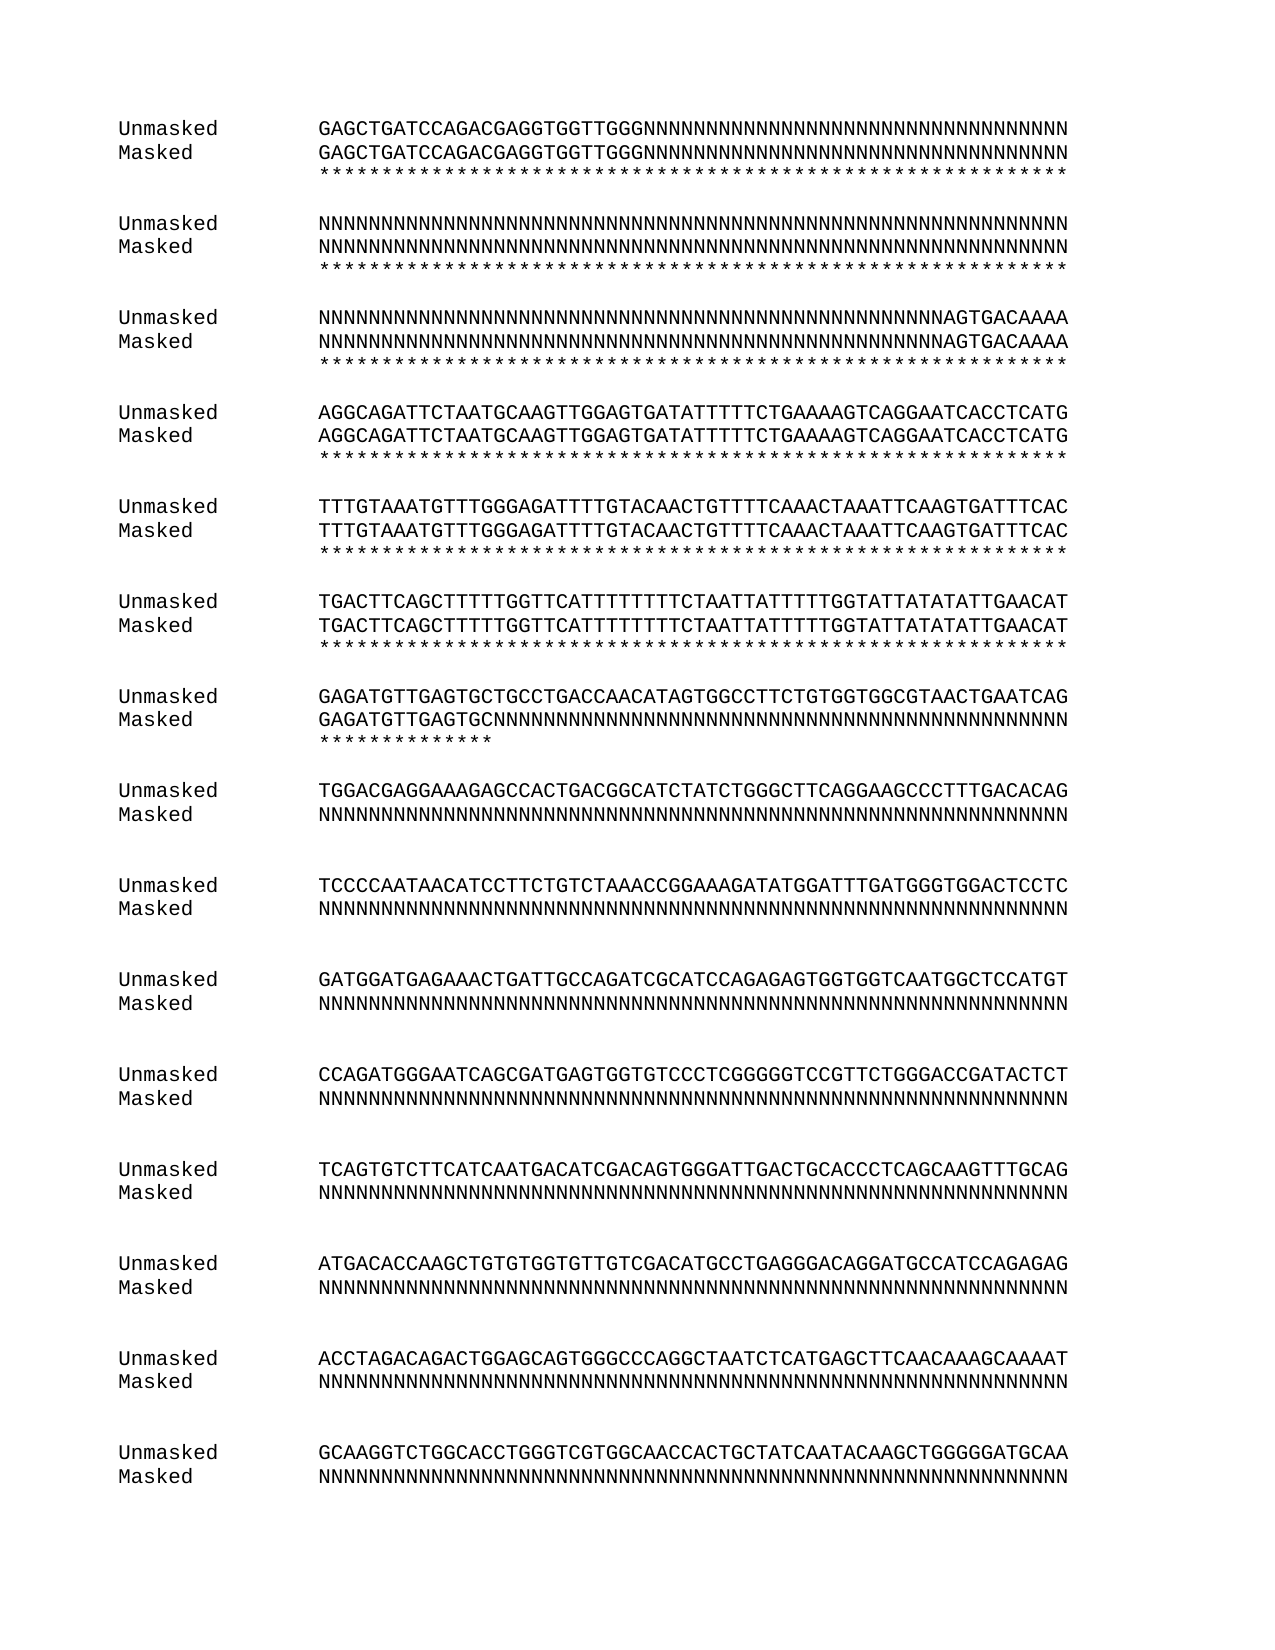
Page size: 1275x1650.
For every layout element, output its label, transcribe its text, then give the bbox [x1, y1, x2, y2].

text Unmasked GAGATGTTGAGTGCTGCCTGACCAACATAGTGGCCTTCTGTGGTGGCGTAACTGAATCAG [118, 686, 1157, 709]
text Unmasked ACCTAGACAGACTGGAGCAGTGGGCCCAGGCTAATCTCATGAGCTTCAACAAAGCAAAAT [118, 1348, 1157, 1371]
text Unmasked AGGCAGATTCTAATGCAAGTTGGAGTGATATTTTTCTGAAAAGTCAGGAATCACCTCATG [118, 402, 1157, 426]
text Masked NNNNNNNNNNNNNNNNNNNNNNNNNNNNNNNNNNNNNNNNNNNNNNNNNNNNNNNNNNNN [118, 1371, 1157, 1395]
text Unmasked ATGACACCAAGCTGTGTGGTGTTGTCGACATGCCTGAGGGACAGGATGCCATCCAGAGAG [118, 1253, 1157, 1277]
text Masked TTTGTAAATGTTTGGGAGATTTTGTACAACTGTTTTCAAACTAAATTCAAGTGATTTCAC [118, 520, 1157, 544]
text ************************************************************ [118, 449, 1157, 473]
text Masked NNNNNNNNNNNNNNNNNNNNNNNNNNNNNNNNNNNNNNNNNNNNNNNNNNNNNNNNNNNN [118, 1088, 1157, 1111]
text Masked TGACTTCAGCTTTTTGGTTCATTTTTTTTCTAATTATTTTTGGTATTATATATTGAACAT [118, 615, 1157, 638]
text Unmasked TGGACGAGGAAAGAGCCACTGACGGCATCTATCTGGGCTTCAGGAAGCCCTTTGACACAG [118, 780, 1157, 804]
text Masked NNNNNNNNNNNNNNNNNNNNNNNNNNNNNNNNNNNNNNNNNNNNNNNNNNNNNNNNNNNN [118, 236, 1157, 260]
text Unmasked GCAAGGTCTGGCACCTGGGTCGTGGCAACCACTGCTATCAATACAAGCTGGGGGATGCAA [118, 1442, 1157, 1466]
text Unmasked NNNNNNNNNNNNNNNNNNNNNNNNNNNNNNNNNNNNNNNNNNNNNNNNNNAGTGACAAAA [118, 307, 1157, 331]
text Unmasked TCAGTGTCTTCATCAATGACATCGACAGTGGGATTGACTGCACCCTCAGCAAGTTTGCAG [118, 1158, 1157, 1182]
text Unmasked TCCCCAATAACATCCTTCTGTCTAAACCGGAAAGATATGGATTTGATGGGTGGACTCCTC [118, 875, 1157, 898]
text Unmasked NNNNNNNNNNNNNNNNNNNNNNNNNNNNNNNNNNNNNNNNNNNNNNNNNNNNNNNNNNNN [118, 213, 1157, 236]
text Unmasked GAGCTGATCCAGACGAGGTGGTTGGGNNNNNNNNNNNNNNNNNNNNNNNNNNNNNNNNNN [118, 118, 1157, 142]
text Masked NNNNNNNNNNNNNNNNNNNNNNNNNNNNNNNNNNNNNNNNNNNNNNNNNNNNNNNNNNNN [118, 1466, 1157, 1489]
text ************************************************************ [118, 165, 1157, 189]
text Masked GAGATGTTGAGTGCNNNNNNNNNNNNNNNNNNNNNNNNNNNNNNNNNNNNNNNNNNNNNN [118, 709, 1157, 733]
text Masked NNNNNNNNNNNNNNNNNNNNNNNNNNNNNNNNNNNNNNNNNNNNNNNNNNNNNNNNNNNN [118, 1182, 1157, 1206]
text ************************************************************ [118, 260, 1157, 284]
text ************************************************************ [118, 544, 1157, 567]
text Masked NNNNNNNNNNNNNNNNNNNNNNNNNNNNNNNNNNNNNNNNNNNNNNNNNNAGTGACAAAA [118, 331, 1157, 354]
text Masked NNNNNNNNNNNNNNNNNNNNNNNNNNNNNNNNNNNNNNNNNNNNNNNNNNNNNNNNNNNN [118, 804, 1157, 827]
text Masked GAGCTGATCCAGACGAGGTGGTTGGGNNNNNNNNNNNNNNNNNNNNNNNNNNNNNNNNNN [118, 142, 1157, 165]
text ************************************************************ [118, 638, 1157, 662]
text Unmasked TTTGTAAATGTTTGGGAGATTTTGTACAACTGTTTTCAAACTAAATTCAAGTGATTTCAC [118, 496, 1157, 520]
text Unmasked CCAGATGGGAATCAGCGATGAGTGGTGTCCCTCGGGGGTCCGTTCTGGGACCGATACTCT [118, 1064, 1157, 1088]
text Masked NNNNNNNNNNNNNNNNNNNNNNNNNNNNNNNNNNNNNNNNNNNNNNNNNNNNNNNNNNNN [118, 993, 1157, 1017]
text Unmasked TGACTTCAGCTTTTTGGTTCATTTTTTTTCTAATTATTTTTGGTATTATATATTGAACAT [118, 591, 1157, 615]
text Masked AGGCAGATTCTAATGCAAGTTGGAGTGATATTTTTCTGAAAAGTCAGGAATCACCTCATG [118, 426, 1157, 449]
text Masked NNNNNNNNNNNNNNNNNNNNNNNNNNNNNNNNNNNNNNNNNNNNNNNNNNNNNNNNNNNN [118, 898, 1157, 922]
text ************** [118, 733, 1157, 757]
text Unmasked GATGGATGAGAAACTGATTGCCAGATCGCATCCAGAGAGTGGTGGTCAATGGCTCCATGT [118, 969, 1157, 993]
text Masked NNNNNNNNNNNNNNNNNNNNNNNNNNNNNNNNNNNNNNNNNNNNNNNNNNNNNNNNNNNN [118, 1277, 1157, 1300]
text ************************************************************ [118, 354, 1157, 378]
